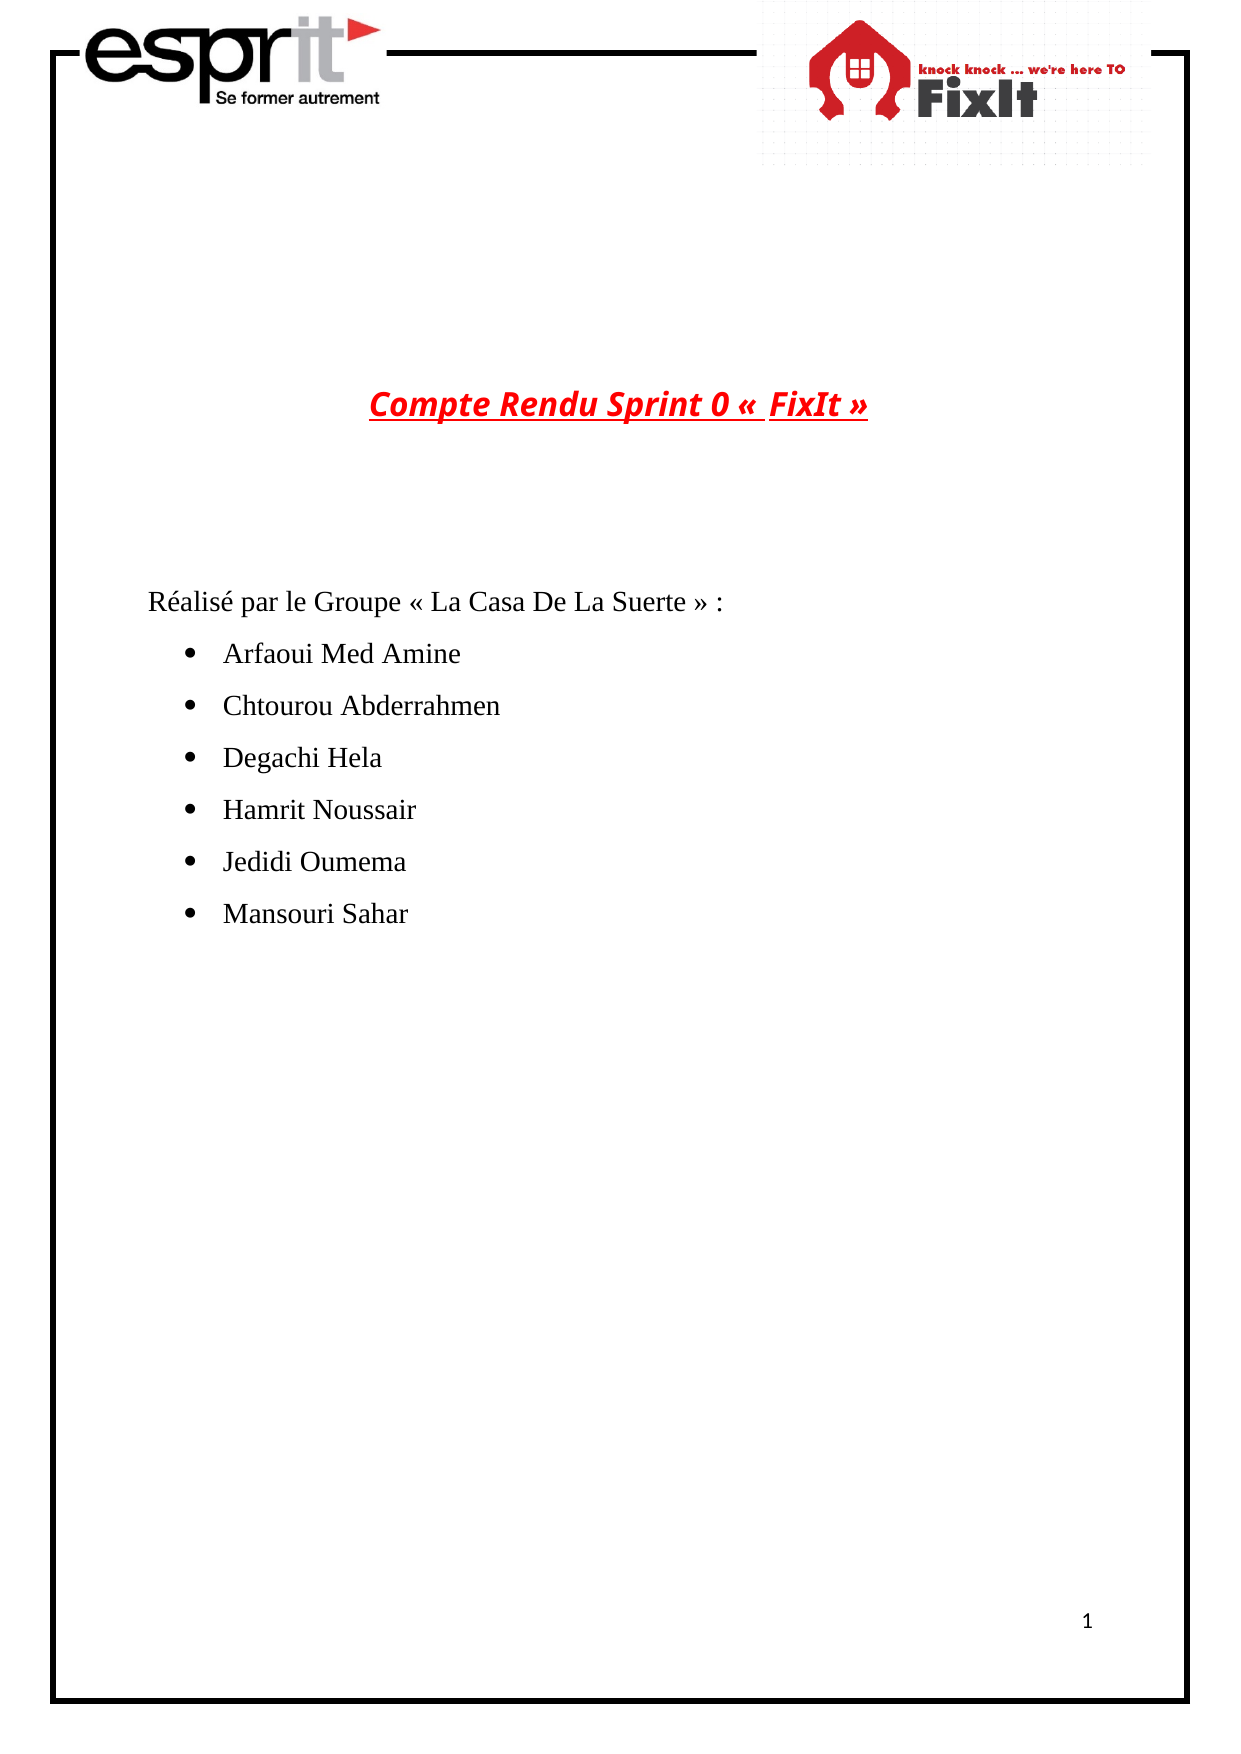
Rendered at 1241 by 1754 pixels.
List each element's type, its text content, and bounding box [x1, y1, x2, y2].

list Mansouri Sahar [185, 896, 1093, 930]
list Chtourou Abderrahmen [185, 688, 1093, 722]
list Arfaoui Med Amine [185, 637, 1093, 670]
text Compte Rendu Sprint 0 « FixIt » [148, 381, 1093, 426]
list Jedidi Oumema [185, 844, 1093, 878]
text Réalisé par le Groupe « La Casa De La Suerte » : [148, 584, 1093, 618]
list Hamrit Noussair [185, 792, 1093, 826]
list Degachi Hela [185, 741, 1093, 774]
